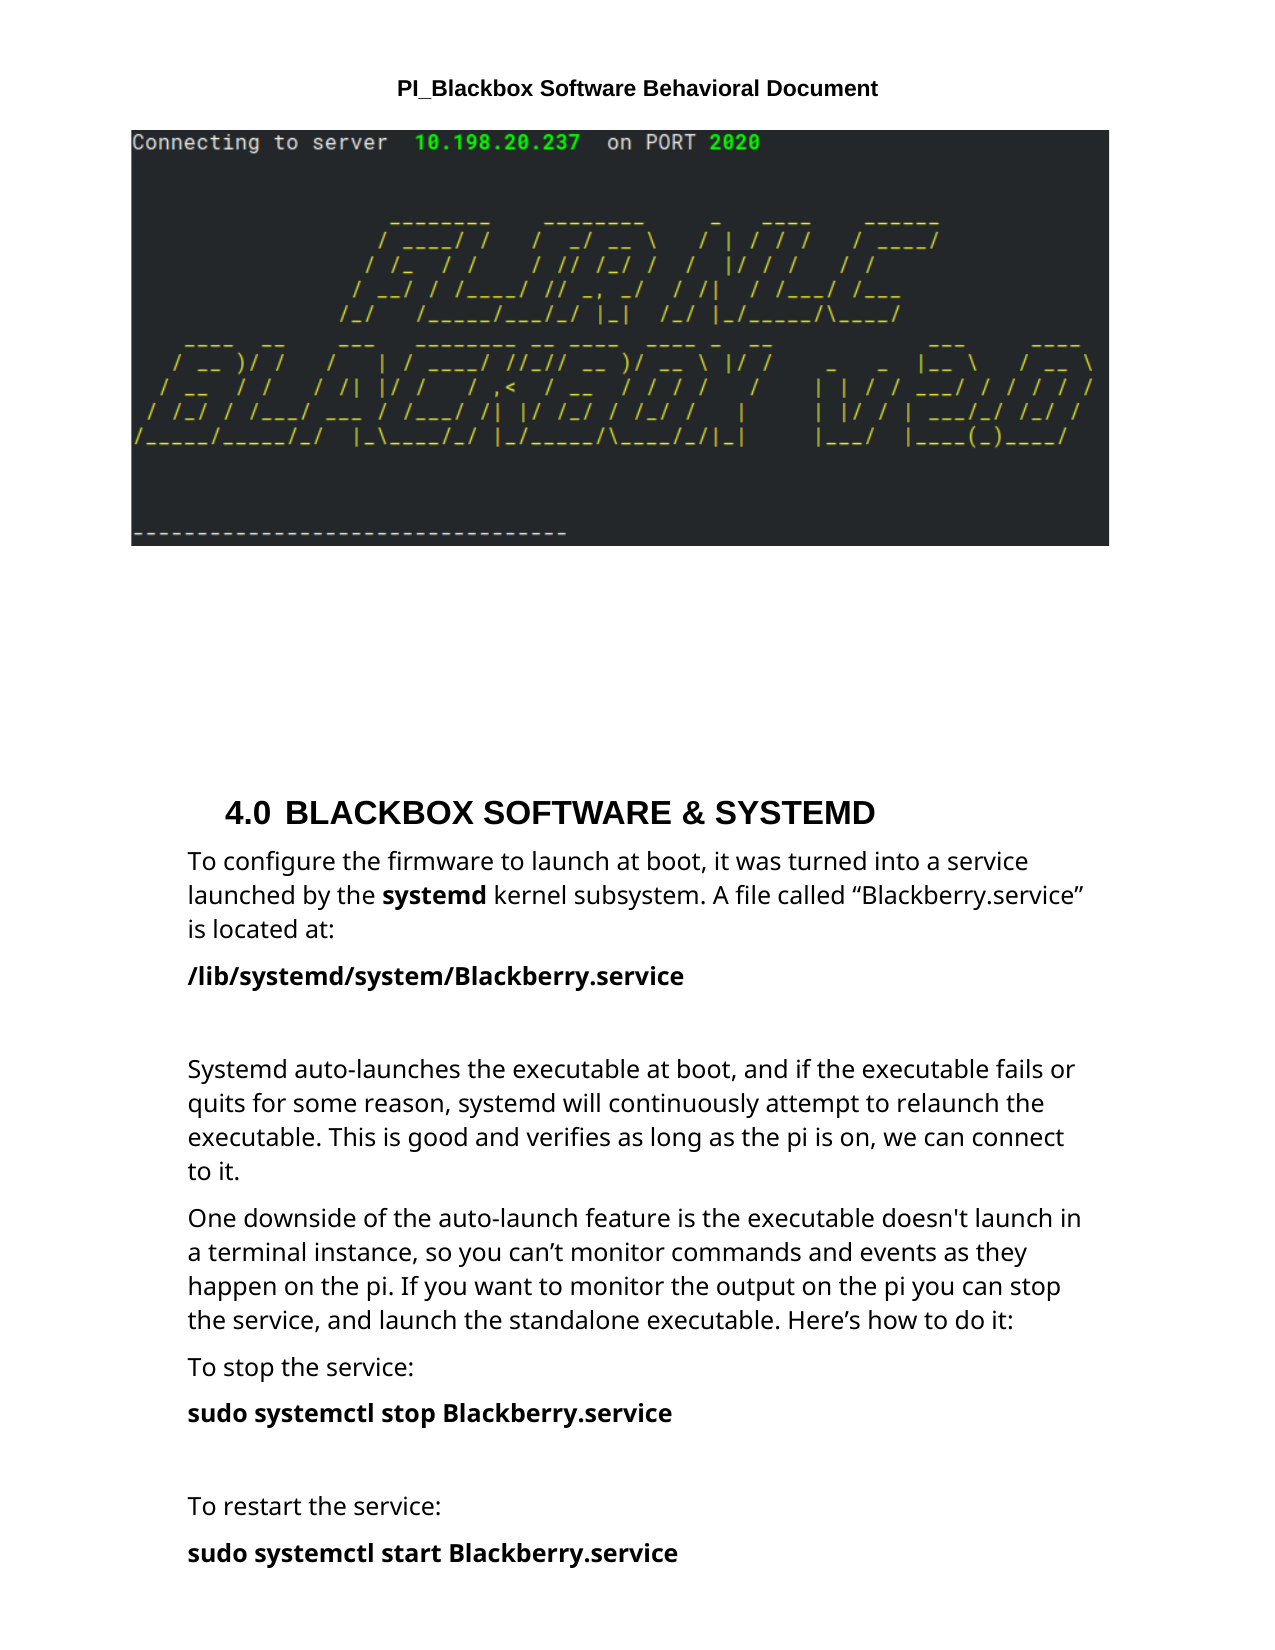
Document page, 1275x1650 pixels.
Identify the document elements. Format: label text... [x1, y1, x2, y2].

text To stop the service: [187, 1349, 1087, 1383]
text To restart the service: [187, 1489, 1087, 1523]
subtitle Blackbox software & systemD [225, 793, 1087, 831]
text sudo systemctl stop Blackberry.service [187, 1396, 1087, 1430]
picture [131, 130, 1110, 546]
text To configure the firmware to launch at boot, it was turned into a service launched by the systemd kernel subsystem. A file called “Blackberry.service” is located at: [187, 844, 1087, 946]
text One downside of the auto-launch feature is the executable doesn't launch in a terminal instance, so you can’t monitor commands and events as they happen on the pi. If you want to monitor the output on the pi you can stop the service, and launch the standalone executable. Here’s how to do it: [187, 1200, 1087, 1337]
text /lib/systemd/system/Blackberry.service [187, 958, 1087, 993]
text sudo systemctl start Blackberry.service [187, 1535, 1087, 1569]
text Systemd auto-launches the executable at boot, and if the executable fails or quits for some reason, systemd will continuously attempt to relaunch the executable. This is good and verifies as long as the pi is on, we can connect to it. [187, 1052, 1087, 1188]
